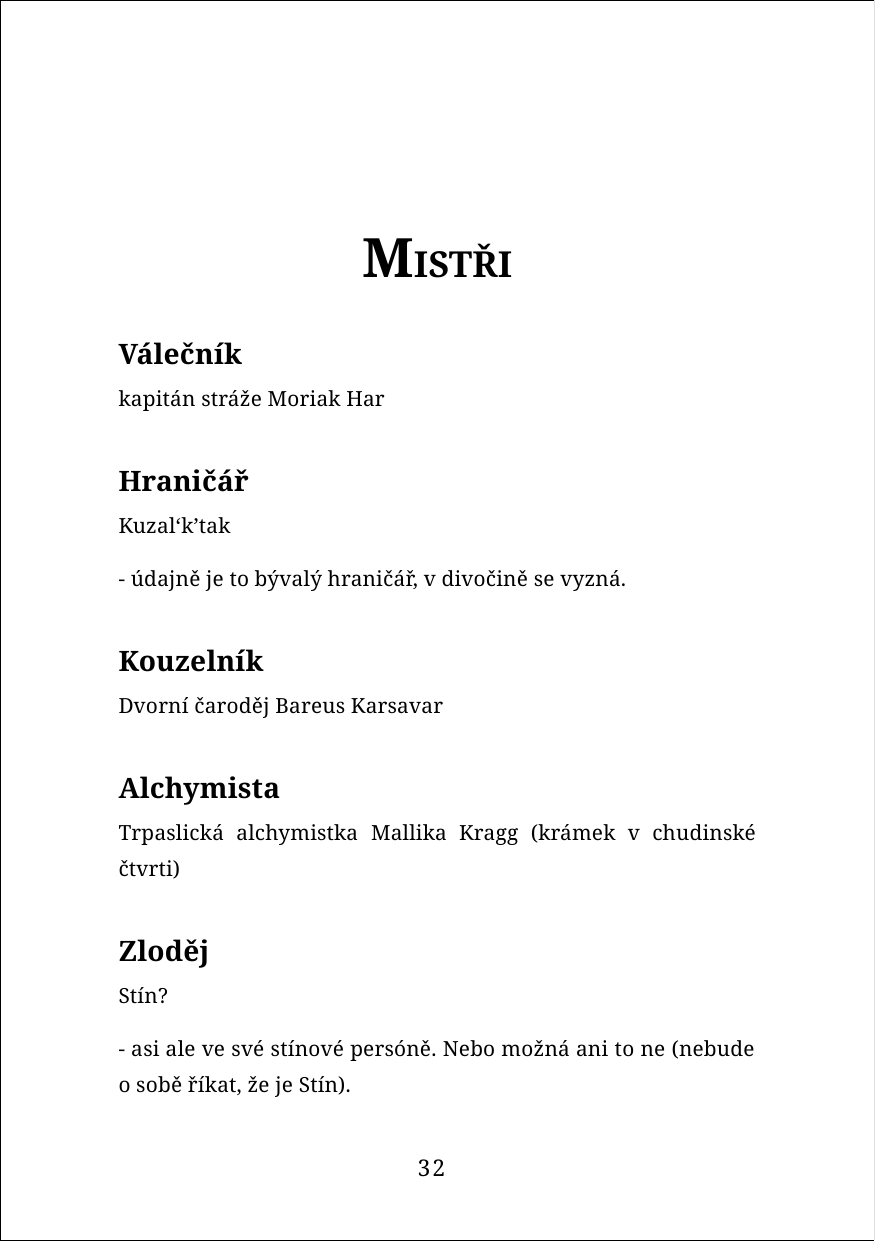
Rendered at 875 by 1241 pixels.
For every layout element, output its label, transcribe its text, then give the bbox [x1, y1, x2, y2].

text kapitán stráže Moriak Har [118, 384, 756, 413]
text Stín? [118, 981, 756, 1009]
text - údajně je to bývalý hraničář, v divočině se vyzná. [118, 564, 756, 593]
subtitle Mistři [118, 219, 756, 293]
subtitle Hraničář [118, 461, 756, 499]
text Dvorní čaroděj Bareus Karsavar [118, 691, 756, 720]
text Kuzal‘k’tak [118, 511, 756, 540]
subtitle Zloděj [118, 931, 756, 969]
subtitle Alchymista [118, 768, 756, 807]
subtitle Válečník [118, 334, 756, 372]
text - asi ale ve své stínové persóně. Nebo možná ani to ne (nebude o sobě říkat, že je Stín). [118, 1034, 756, 1098]
text Trpaslická alchymistka Mallika Kragg (krámek v chudinské čtvrti) [118, 818, 756, 882]
subtitle Kouzelník [118, 641, 756, 680]
